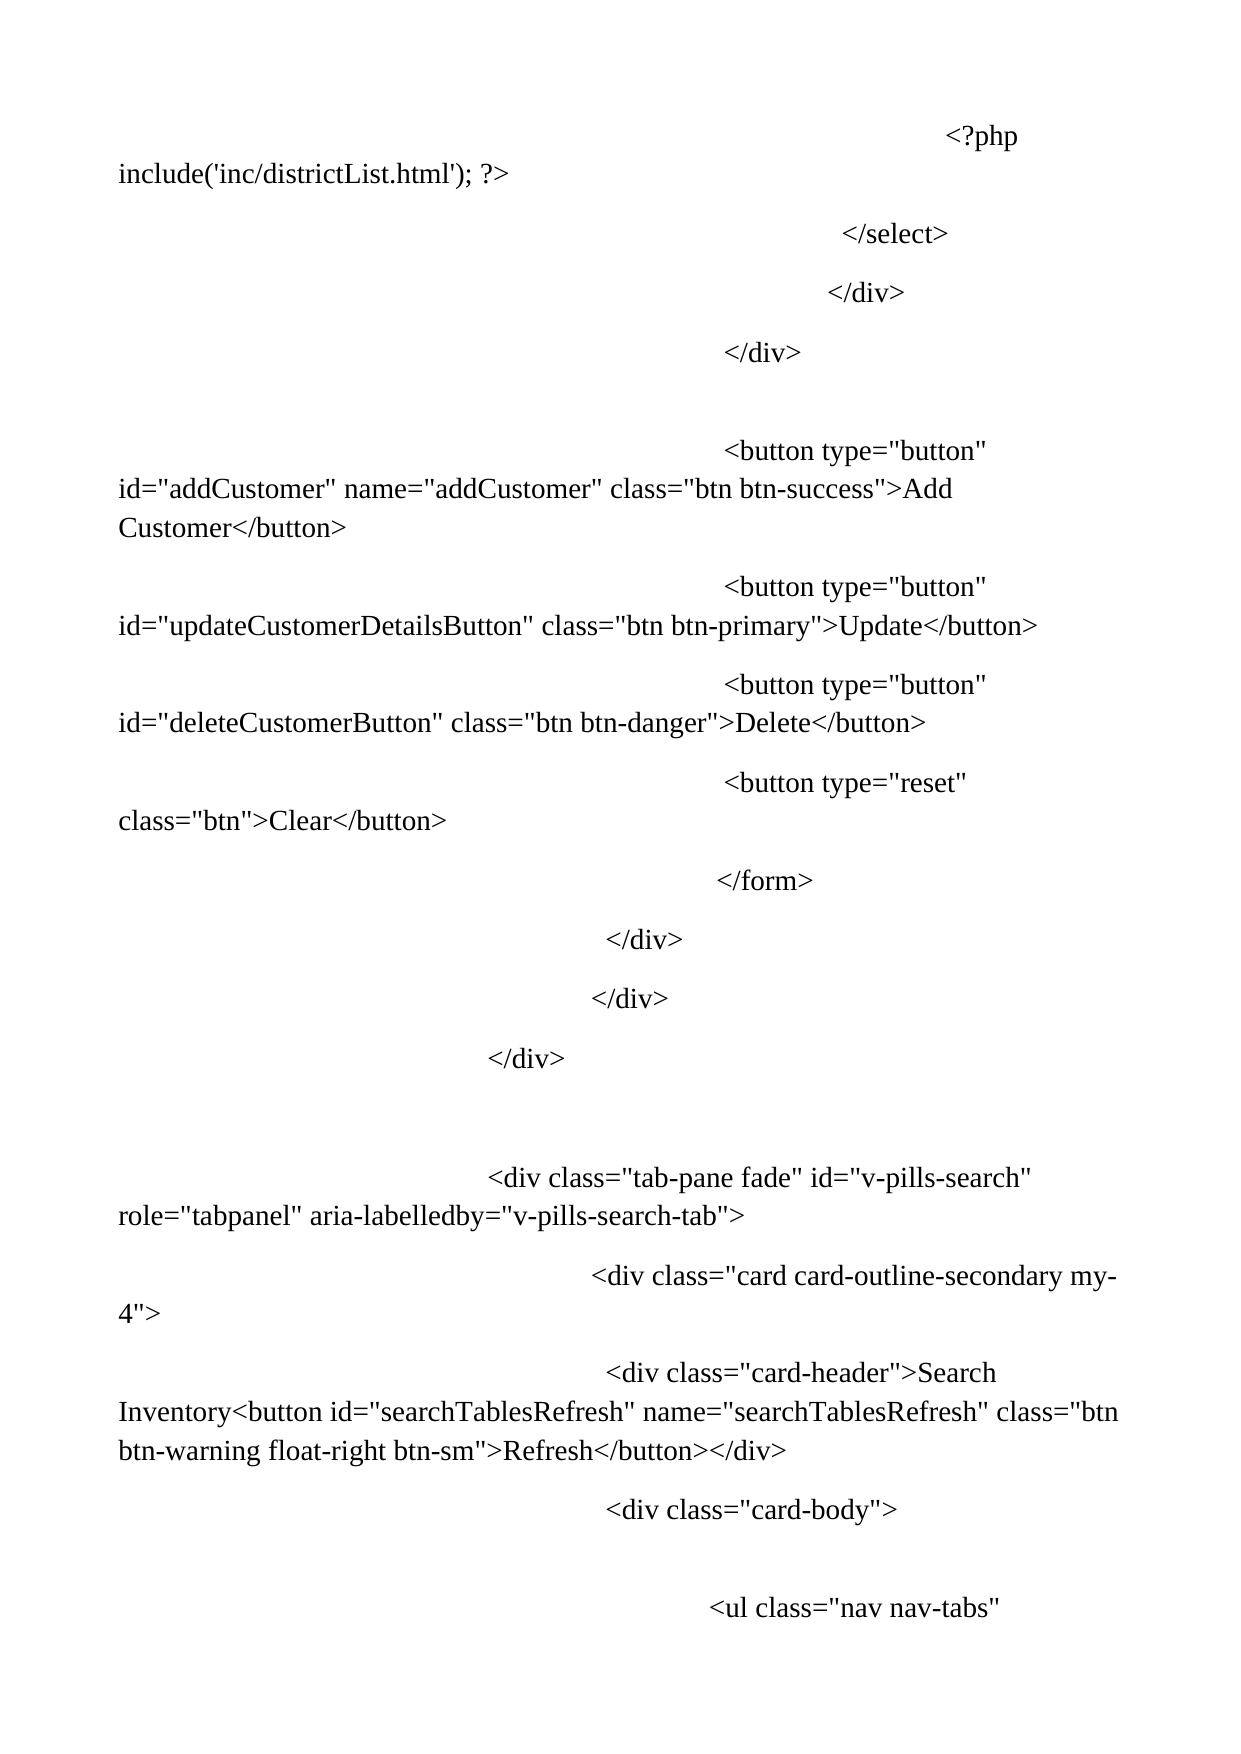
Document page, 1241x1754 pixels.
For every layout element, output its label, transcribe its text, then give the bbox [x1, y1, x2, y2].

text </form> [118, 863, 1122, 896]
text <button type="button" id="deleteCustomerButton" class="btn btn-danger">Delete</button> [118, 667, 1122, 739]
text </div> [118, 1041, 1122, 1074]
text <button type="reset" class="btn">Clear</button> [118, 765, 1122, 837]
text <button type="button" id="updateCustomerDetailsButton" class="btn btn-primary">Update</button> [118, 569, 1122, 641]
text <div class="card-body"> [118, 1492, 1122, 1564]
text <div class="tab-pane fade" id="v-pills-search" role="tabpanel" aria-labelledby="v-pills-search-tab"> [118, 1160, 1122, 1232]
text <div class="card-header">Search Inventory<button id="searchTablesRefresh" name="searchTablesRefresh" class="btn btn-warning float-right btn-sm">Refresh</button></div> [118, 1356, 1122, 1466]
text </div> [118, 275, 1122, 309]
text <button type="button" id="addCustomer" name="addCustomer" class="btn btn-success">Add Customer</button> [118, 433, 1122, 543]
text <ul class="nav nav-tabs" [118, 1590, 1122, 1623]
text <?php include('inc/districtList.html'); ?> [118, 118, 1122, 190]
text </div> [118, 335, 1122, 407]
text </div> [118, 922, 1122, 956]
text </select> [118, 216, 1122, 249]
text <div class="card card-outline-secondary my-4"> [118, 1258, 1122, 1330]
text </div> [118, 982, 1122, 1015]
